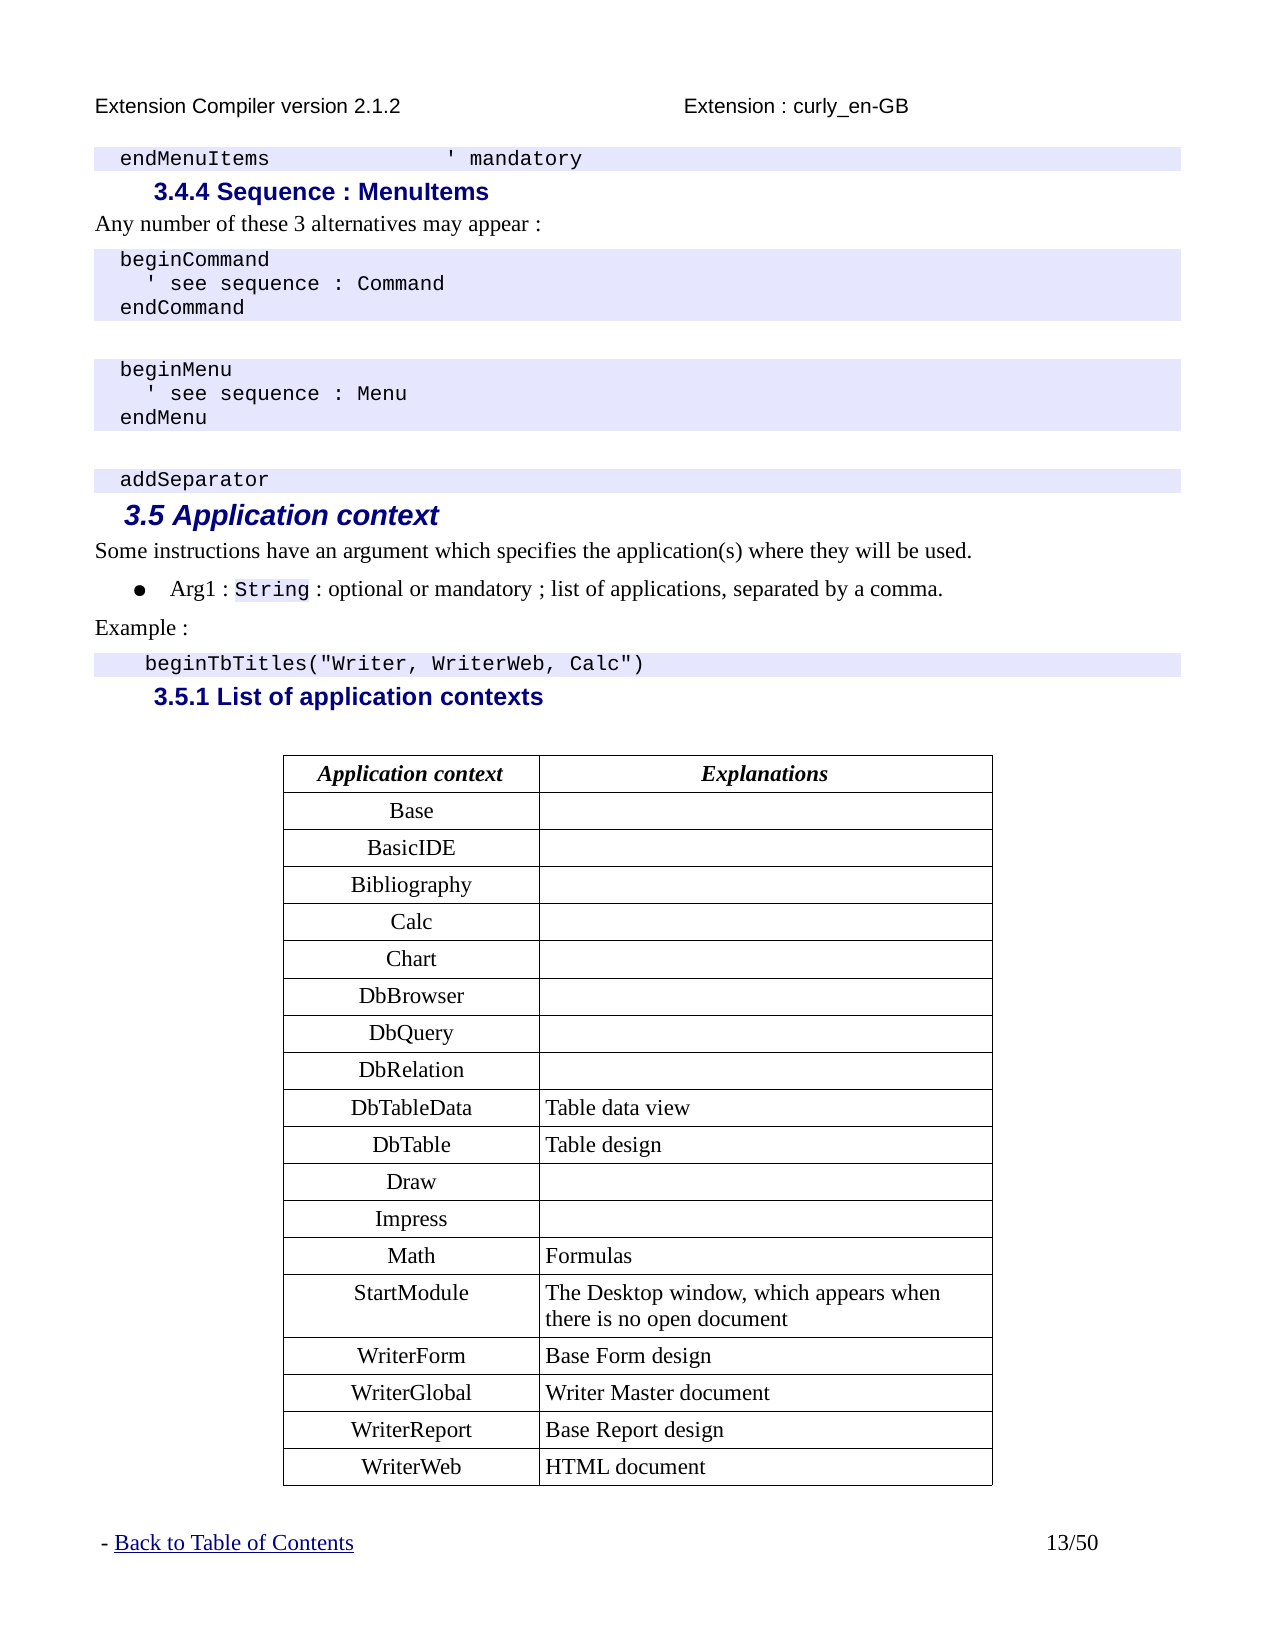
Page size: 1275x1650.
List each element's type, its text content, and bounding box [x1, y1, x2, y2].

table_cell Base [284, 793, 539, 829]
table_cell WriterReport [284, 1412, 539, 1448]
text ' see sequence : Menu [94, 383, 1181, 407]
table_cell [540, 1164, 992, 1200]
table_cell [540, 830, 992, 866]
text beginTbTitles("Writer, WriterWeb, Calc") [94, 653, 1181, 677]
subtitle Sequence : MenuItems [153, 177, 1181, 205]
table_cell DbTableData [284, 1090, 539, 1126]
text endMenuItems ' mandatory [94, 147, 1181, 171]
table_cell [540, 867, 992, 903]
table_cell [540, 793, 992, 829]
table_header Explanations [540, 756, 992, 792]
text ' see sequence : Command [94, 273, 1181, 297]
table_cell Calc [284, 904, 539, 940]
table_cell Bibliography [284, 867, 539, 903]
table_cell WriterWeb [284, 1449, 539, 1485]
table_cell [540, 941, 992, 977]
table_cell [540, 1201, 992, 1237]
table_cell Table design [540, 1127, 992, 1163]
text addSeparator [94, 469, 1181, 493]
table_cell DbQuery [284, 1016, 539, 1052]
table_cell WriterGlobal [284, 1375, 539, 1411]
table_cell Draw [284, 1164, 539, 1200]
text Any number of these 3 alternatives may appear : [94, 211, 1181, 237]
subtitle List of application contexts [153, 683, 1181, 711]
table_cell WriterForm [284, 1338, 539, 1374]
text beginCommand [94, 249, 1181, 273]
table_cell Math [284, 1238, 539, 1274]
table_cell [540, 1016, 992, 1052]
text Some instructions have an argument which specifies the application(s) where they will be used. [94, 537, 1181, 563]
table_cell Chart [284, 941, 539, 977]
table_cell BasicIDE [284, 830, 539, 866]
text endMenu [94, 407, 1181, 431]
table_cell DbBrowser [284, 979, 539, 1014]
table_cell [540, 979, 992, 1014]
text Example : [94, 615, 1181, 641]
table_cell [540, 904, 992, 940]
text beginMenu [94, 359, 1181, 383]
table_cell HTML document [540, 1449, 992, 1485]
list Arg1 : String : optional or mandatory ; list of applications, separated by a comma. [132, 576, 1181, 602]
table_cell Formulas [540, 1238, 992, 1274]
table_cell Impress [284, 1201, 539, 1237]
subtitle Application context [124, 499, 1181, 532]
table_cell The Desktop window, which appears when there is no open document [540, 1275, 992, 1337]
table_cell Base Report design [540, 1412, 992, 1448]
text endCommand [94, 297, 1181, 321]
table_cell Base Form design [540, 1338, 992, 1374]
table_cell [540, 1053, 992, 1089]
table_cell StartModule [284, 1275, 539, 1337]
table_header Application context [284, 756, 539, 792]
table_cell Table data view [540, 1090, 992, 1126]
table_cell DbRelation [284, 1053, 539, 1089]
table_cell DbTable [284, 1127, 539, 1163]
table_cell Writer Master document [540, 1375, 992, 1411]
